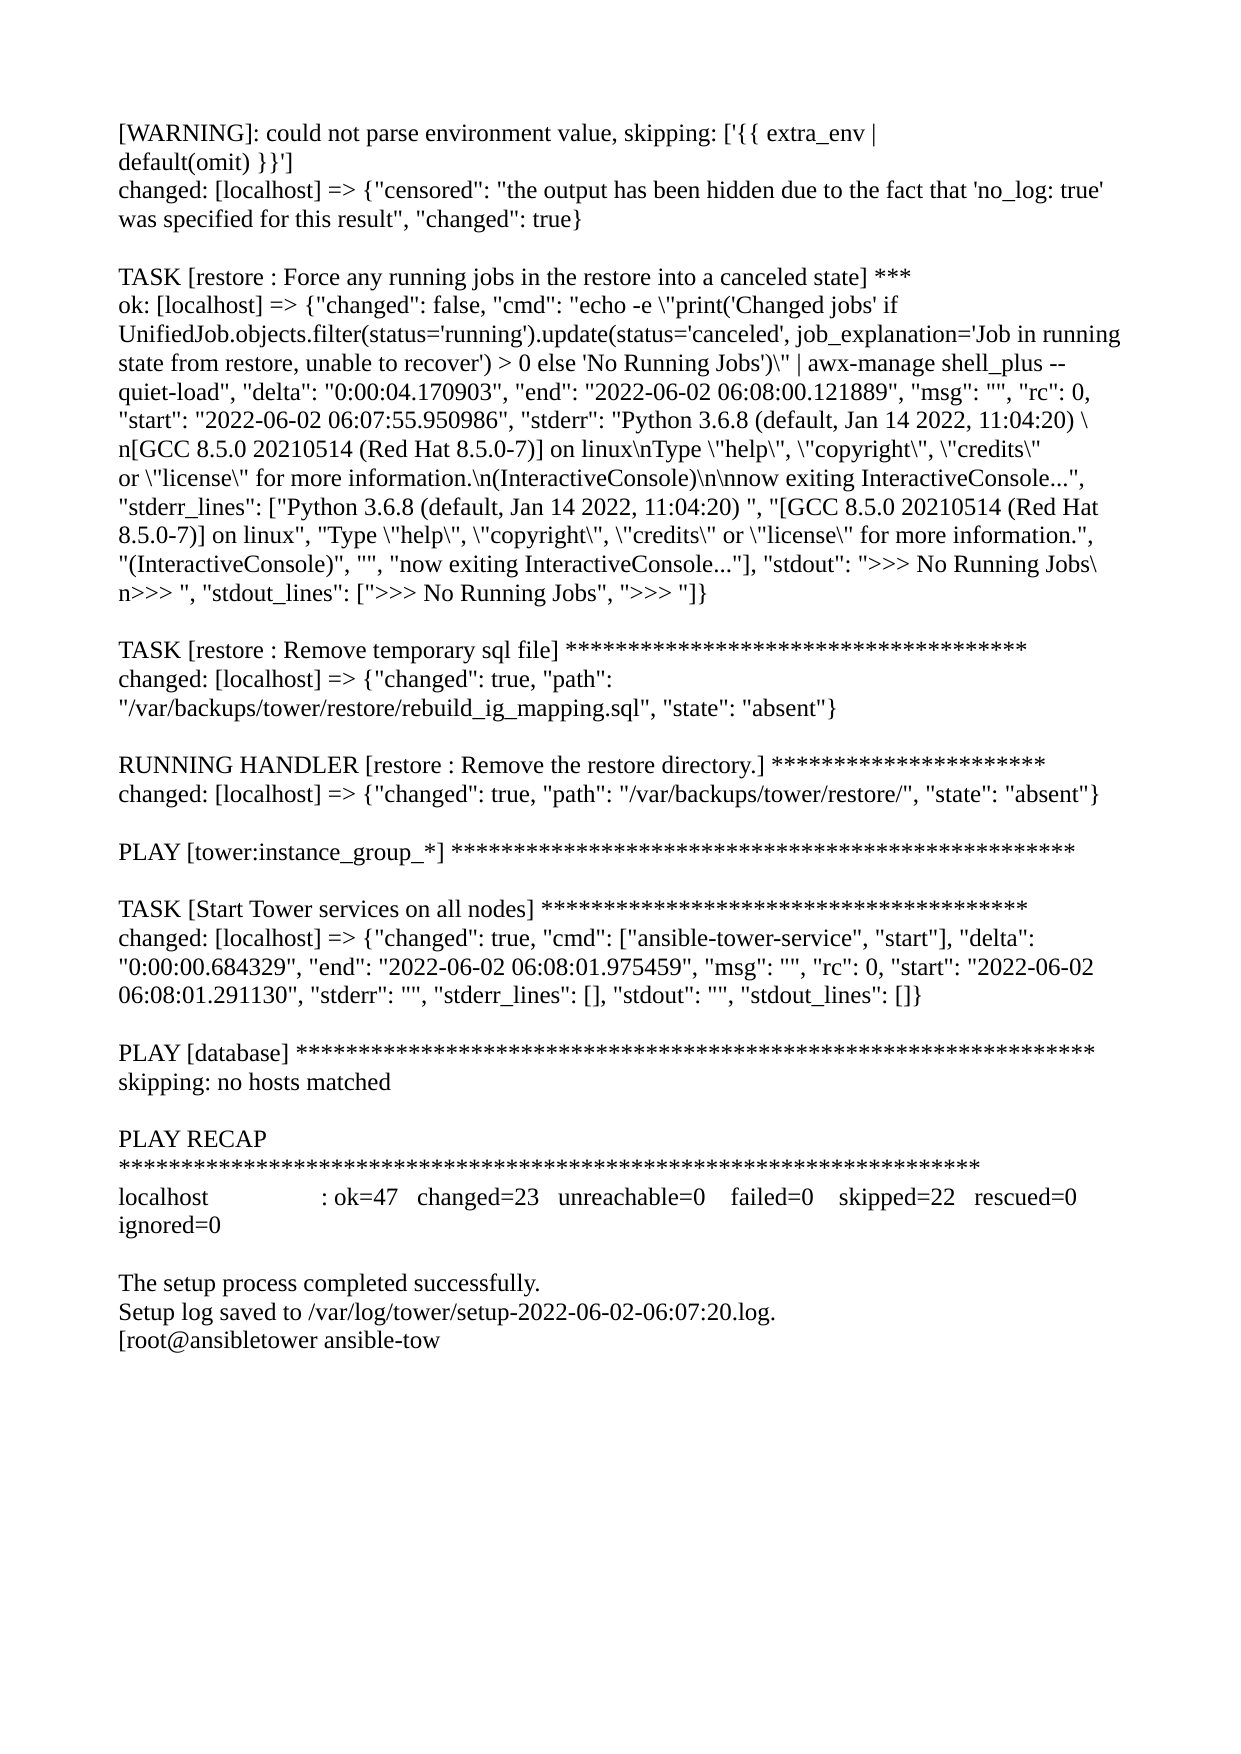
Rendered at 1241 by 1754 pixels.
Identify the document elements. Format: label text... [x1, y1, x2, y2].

text TASK [Start Tower services on all nodes] *************************************** [118, 894, 1122, 923]
text default(omit) }}'] [118, 147, 1122, 176]
text The setup process completed successfully. [118, 1268, 1122, 1297]
text skipping: no hosts matched [118, 1067, 1122, 1096]
text TASK [restore : Remove temporary sql file] ************************************* [118, 636, 1122, 664]
text PLAY [database] **************************************************************** [118, 1038, 1122, 1067]
text ok: [localhost] => {"changed": false, "cmd": "echo -e \"print('Changed jobs' if UnifiedJob.objects.filter(status='running').update(status='canceled', job_explanation='Job in running state from restore, unable to recover') > 0 else 'No Running Jobs')\" | awx-manage shell_plus --quiet-load", "delta": "0:00:04.170903", "end": "2022-06-02 06:08:00.121889", "msg": "", "rc": 0, "start": "2022-06-02 06:07:55.950986", "stderr": "Python 3.6.8 (default, Jan 14 2022, 11:04:20) \n[GCC 8.5.0 20210514 (Red Hat 8.5.0-7)] on linux\nType \"help\", \"copyright\", \"credits\" or \"license\" for more information.\n(InteractiveConsole)\n\nnow exiting InteractiveConsole...", "stderr_lines": ["Python 3.6.8 (default, Jan 14 2022, 11:04:20) ", "[GCC 8.5.0 20210514 (Red Hat 8.5.0-7)] on linux", "Type \"help\", \"copyright\", \"credits\" or \"license\" for more information.", "(InteractiveConsole)", "", "now exiting InteractiveConsole..."], "stdout": ">>> No Running Jobs\n>>> ", "stdout_lines": [">>> No Running Jobs", ">>> "]} [118, 291, 1122, 607]
text PLAY RECAP ********************************************************************* [118, 1124, 1122, 1182]
text localhost : ok=47 changed=23 unreachable=0 failed=0 skipped=22 rescued=0 ignored=0 [118, 1182, 1122, 1239]
text changed: [localhost] => {"changed": true, "path": "/var/backups/tower/restore/rebuild_ig_mapping.sql", "state": "absent"} [118, 664, 1122, 722]
text changed: [localhost] => {"censored": "the output has been hidden due to the fact that 'no_log: true' was specified for this result", "changed": true} [118, 176, 1122, 233]
text RUNNING HANDLER [restore : Remove the restore directory.] ********************** [118, 751, 1122, 779]
text [WARNING]: could not parse environment value, skipping: ['{{ extra_env | [118, 118, 1122, 147]
text Setup log saved to /var/log/tower/setup-2022-06-02-06:07:20.log. [118, 1297, 1122, 1326]
text changed: [localhost] => {"changed": true, "cmd": ["ansible-tower-service", "start"], "delta": "0:00:00.684329", "end": "2022-06-02 06:08:01.975459", "msg": "", "rc": 0, "start": "2022-06-02 06:08:01.291130", "stderr": "", "stderr_lines": [], "stdout": "", "stdout_lines": []} [118, 923, 1122, 1009]
text changed: [localhost] => {"changed": true, "path": "/var/backups/tower/restore/", "state": "absent"} [118, 779, 1122, 808]
text TASK [restore : Force any running jobs in the restore into a canceled state] *** [118, 262, 1122, 291]
text [root@ansibletower ansible-tow [118, 1326, 1122, 1354]
text PLAY [tower:instance_group_*] ************************************************** [118, 837, 1122, 866]
